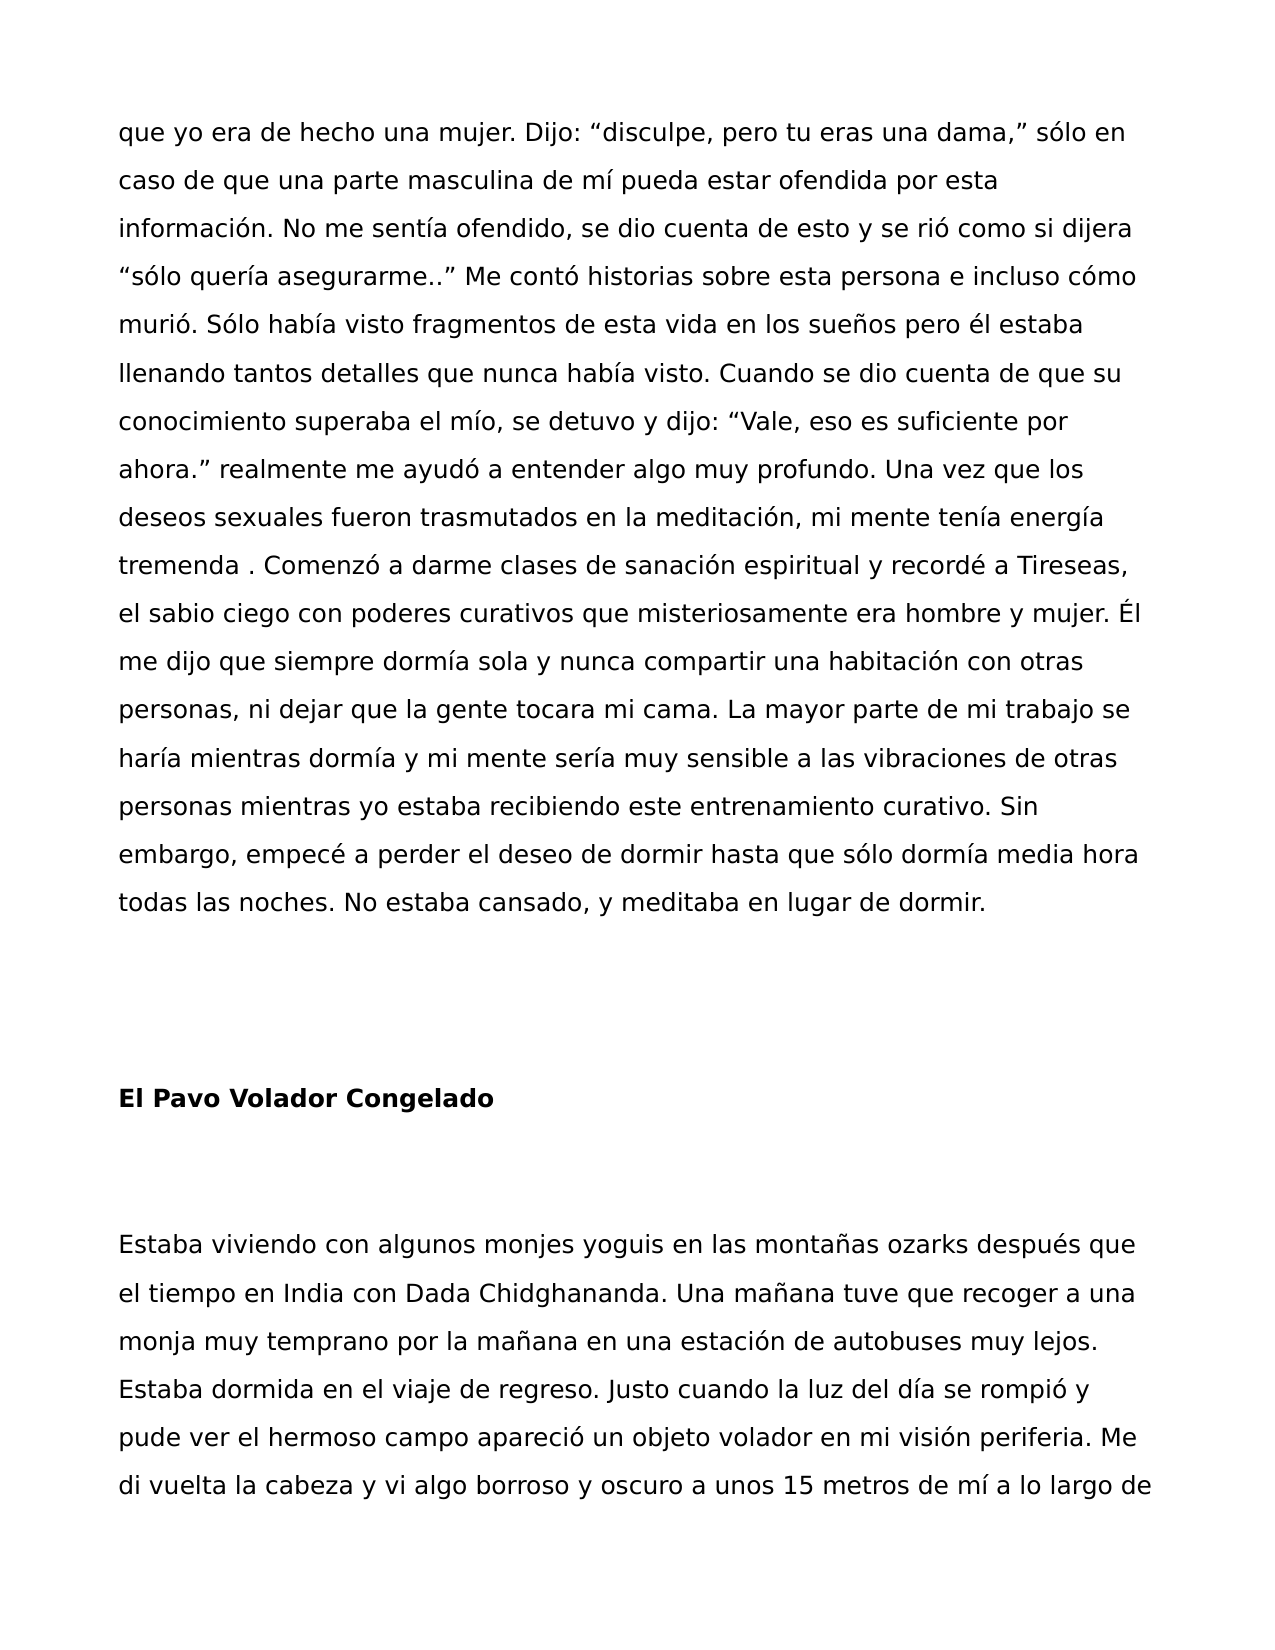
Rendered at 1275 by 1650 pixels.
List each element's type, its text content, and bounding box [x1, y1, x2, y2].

text que yo era de hecho una mujer. Dijo: “disculpe, pero tu eras una dama,” sólo en caso de que una parte masculina de mí pueda estar ofendida por esta información. No me sentía ofendido, se dio cuenta de esto y se rió como si dijera “sólo quería asegurarme..” Me contó historias sobre esta persona e incluso cómo murió. Sólo había visto fragmentos de esta vida en los sueños pero él estaba llenando tantos detalles que nunca había visto. Cuando se dio cuenta de que su conocimiento superaba el mío, se detuvo y dijo: “Vale, eso es suficiente por ahora.” realmente me ayudó a entender algo muy profundo. Una vez que los deseos sexuales fueron trasmutados en la meditación, mi mente tenía energía tremenda . Comenzó a darme clases de sanación espiritual y recordé a Tireseas, el sabio ciego con poderes curativos que misteriosamente era hombre y mujer. Él me dijo que siempre dormía sola y nunca compartir una habitación con otras personas, ni dejar que la gente tocara mi cama. La mayor parte de mi trabajo se haría mientras dormía y mi mente sería muy sensible a las vibraciones de otras personas mientras yo estaba recibiendo este entrenamiento curativo. Sin embargo, empecé a perder el deseo de dormir hasta que sólo dormía media hora todas las noches. No estaba cansado, y meditaba en lugar de dormir. [118, 118, 1157, 917]
text El Pavo Volador Congelado [118, 1084, 1157, 1113]
text Estaba viviendo con algunos monjes yoguis en las montañas ozarks después que el tiempo en India con Dada Chidghananda. Una mañana tuve que recoger a una monja muy temprano por la mañana en una estación de autobuses muy lejos. Estaba dormida en el viaje de regreso. Justo cuando la luz del día se rompió y pude ver el hermoso campo apareció un objeto volador en mi visión periferia. Me di vuelta la cabeza y vi algo borroso y oscuro a unos 15 metros de mí a lo largo de [118, 1231, 1157, 1500]
